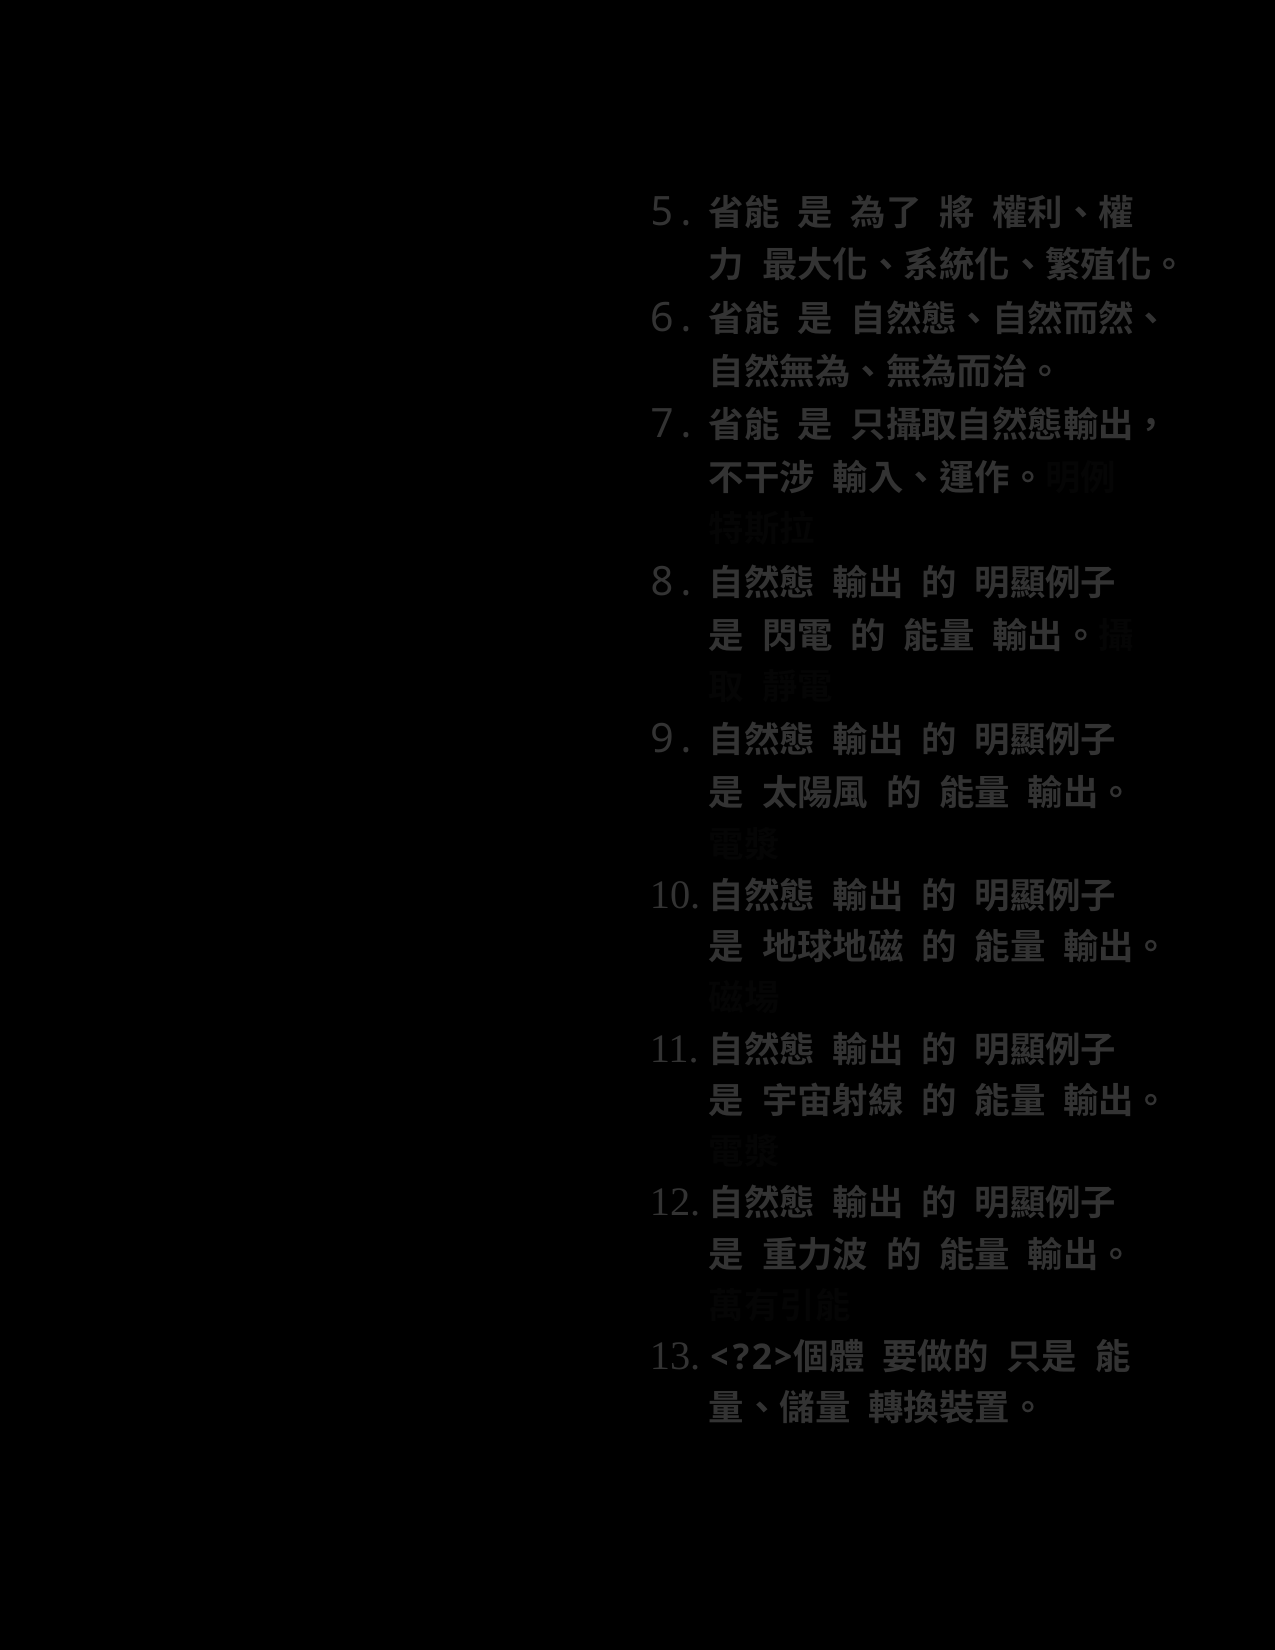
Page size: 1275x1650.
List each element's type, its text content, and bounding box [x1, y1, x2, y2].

list 自然態 輸出 的 明顯例子 是 地球地磁 的 能量 輸出。磁場 [649, 867, 1157, 1021]
list 自然態 輸出 的 明顯例子 是 宇宙射線 的 能量 輸出。電漿 [649, 1021, 1157, 1175]
list 自然態 輸出 的 明顯例子 是 太陽風 的 能量 輸出。電漿 [649, 709, 1157, 867]
list <?2>個體 要做的 只是 能量、儲量 轉換裝置。 [649, 1328, 1157, 1431]
list 自然態 輸出 的 明顯例子 是 重力波 的 能量 輸出。萬有引能 [649, 1175, 1157, 1328]
list 省能 是 自然態、自然而然、自然無為、無為而治。 [649, 288, 1157, 394]
list 省能 是 為了 將 權利、權力 最大化、系統化、繁殖化。 [649, 182, 1157, 288]
list 自然態 輸出 的 明顯例子 是 閃電 的 能量 輸出。攝取 靜電 [649, 552, 1157, 709]
list 省能 是 只攝取自然態輸出，不干涉 輸入、運作。明例 特斯拉 [649, 394, 1157, 552]
